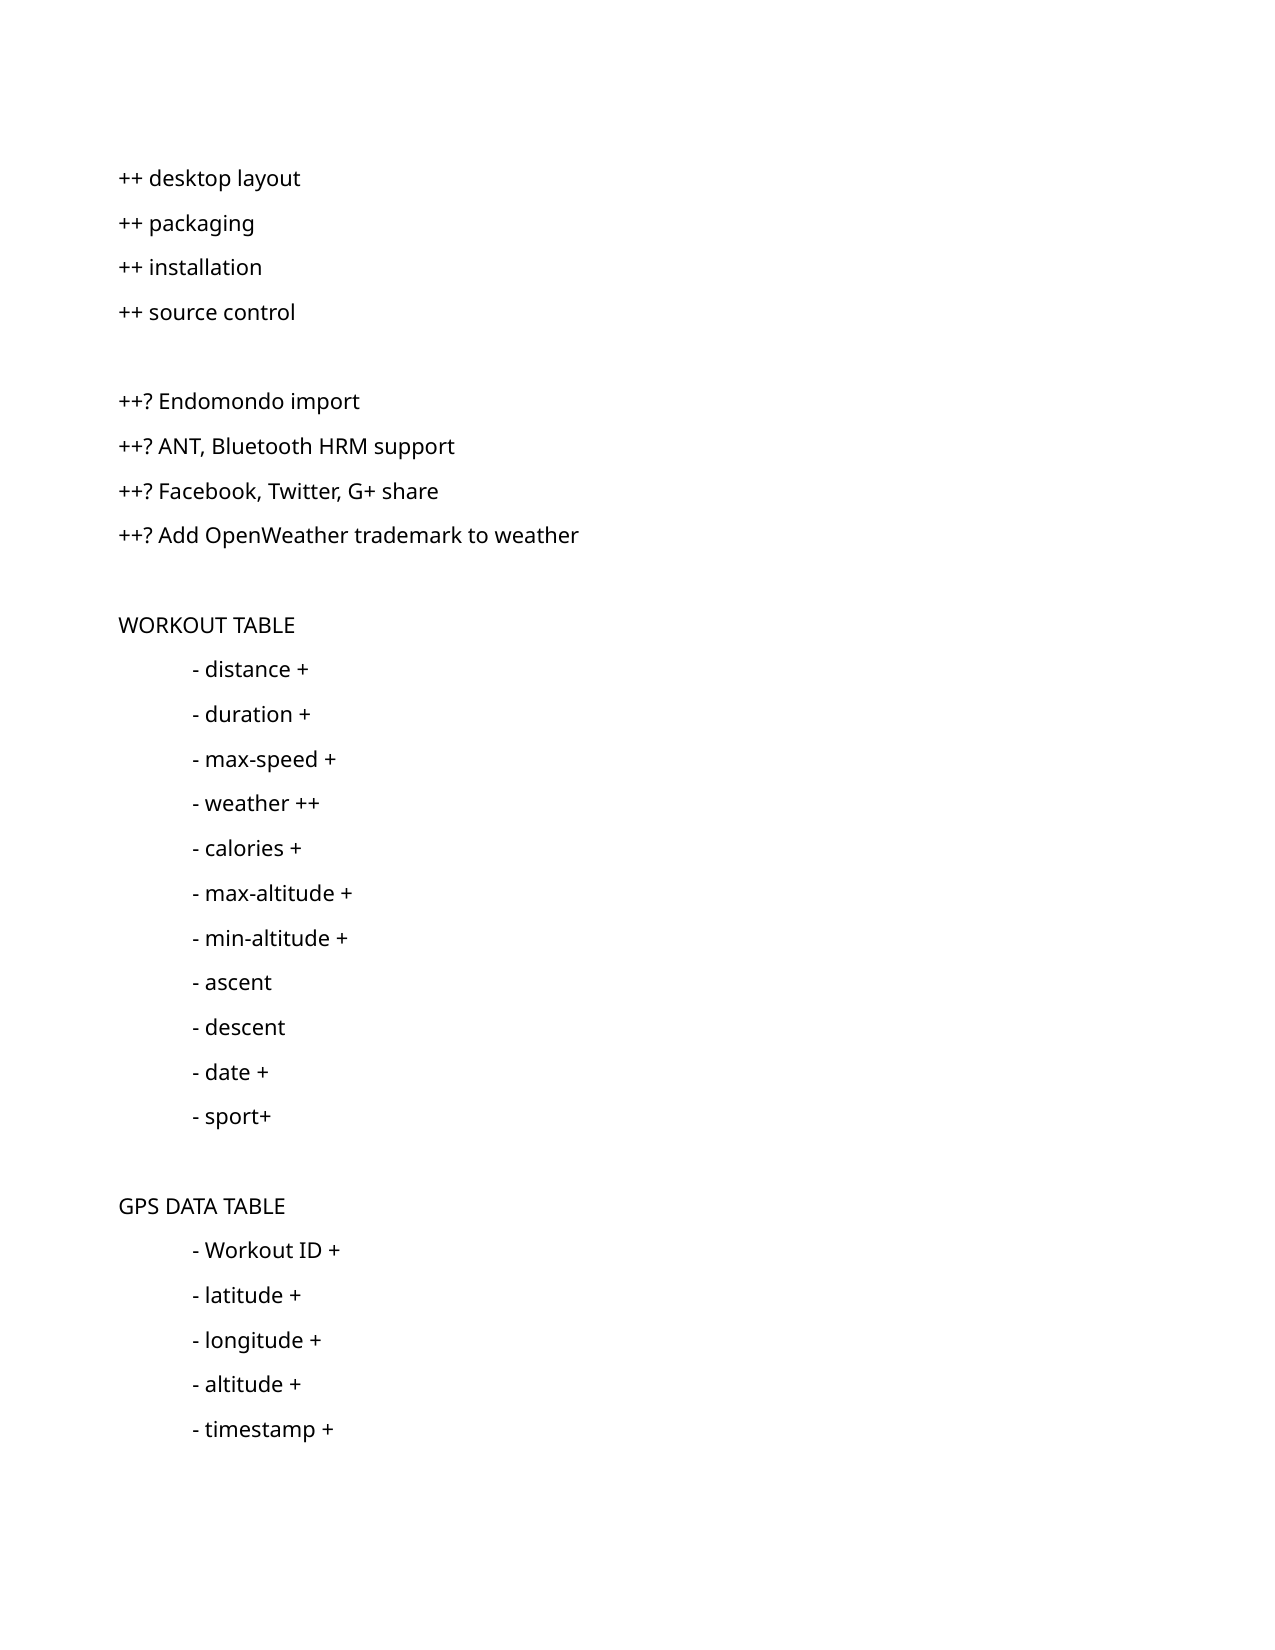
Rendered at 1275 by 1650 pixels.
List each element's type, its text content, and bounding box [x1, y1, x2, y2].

text ++? Add OpenWeather trademark to weather [118, 520, 1157, 550]
text - max-altitude + [118, 878, 1157, 908]
text ++? Endomondo import [118, 386, 1157, 416]
text ++? ANT, Bluetooth HRM support [118, 431, 1157, 461]
text ++ installation [118, 252, 1157, 282]
text - calories + [118, 833, 1157, 863]
text - duration + [118, 699, 1157, 729]
text ++ source control [118, 297, 1157, 327]
text GPS DATA TABLE [118, 1191, 1157, 1220]
text - sport+ [118, 1101, 1157, 1131]
text - descent [118, 1012, 1157, 1042]
text - Workout ID + [118, 1235, 1157, 1265]
text - min-altitude + [118, 922, 1157, 952]
text ++ packaging [118, 207, 1157, 237]
text - distance + [118, 654, 1157, 684]
text ++ desktop layout [118, 163, 1157, 193]
text - weather ++ [118, 788, 1157, 818]
text ++? Facebook, Twitter, G+ share [118, 476, 1157, 505]
text - ascent [118, 967, 1157, 997]
text - longitude + [118, 1325, 1157, 1354]
text - timestamp + [118, 1414, 1157, 1444]
text WORKOUT TABLE [118, 610, 1157, 639]
text - altitude + [118, 1369, 1157, 1399]
text - latitude + [118, 1280, 1157, 1310]
text - date + [118, 1057, 1157, 1086]
text - max-speed + [118, 744, 1157, 773]
